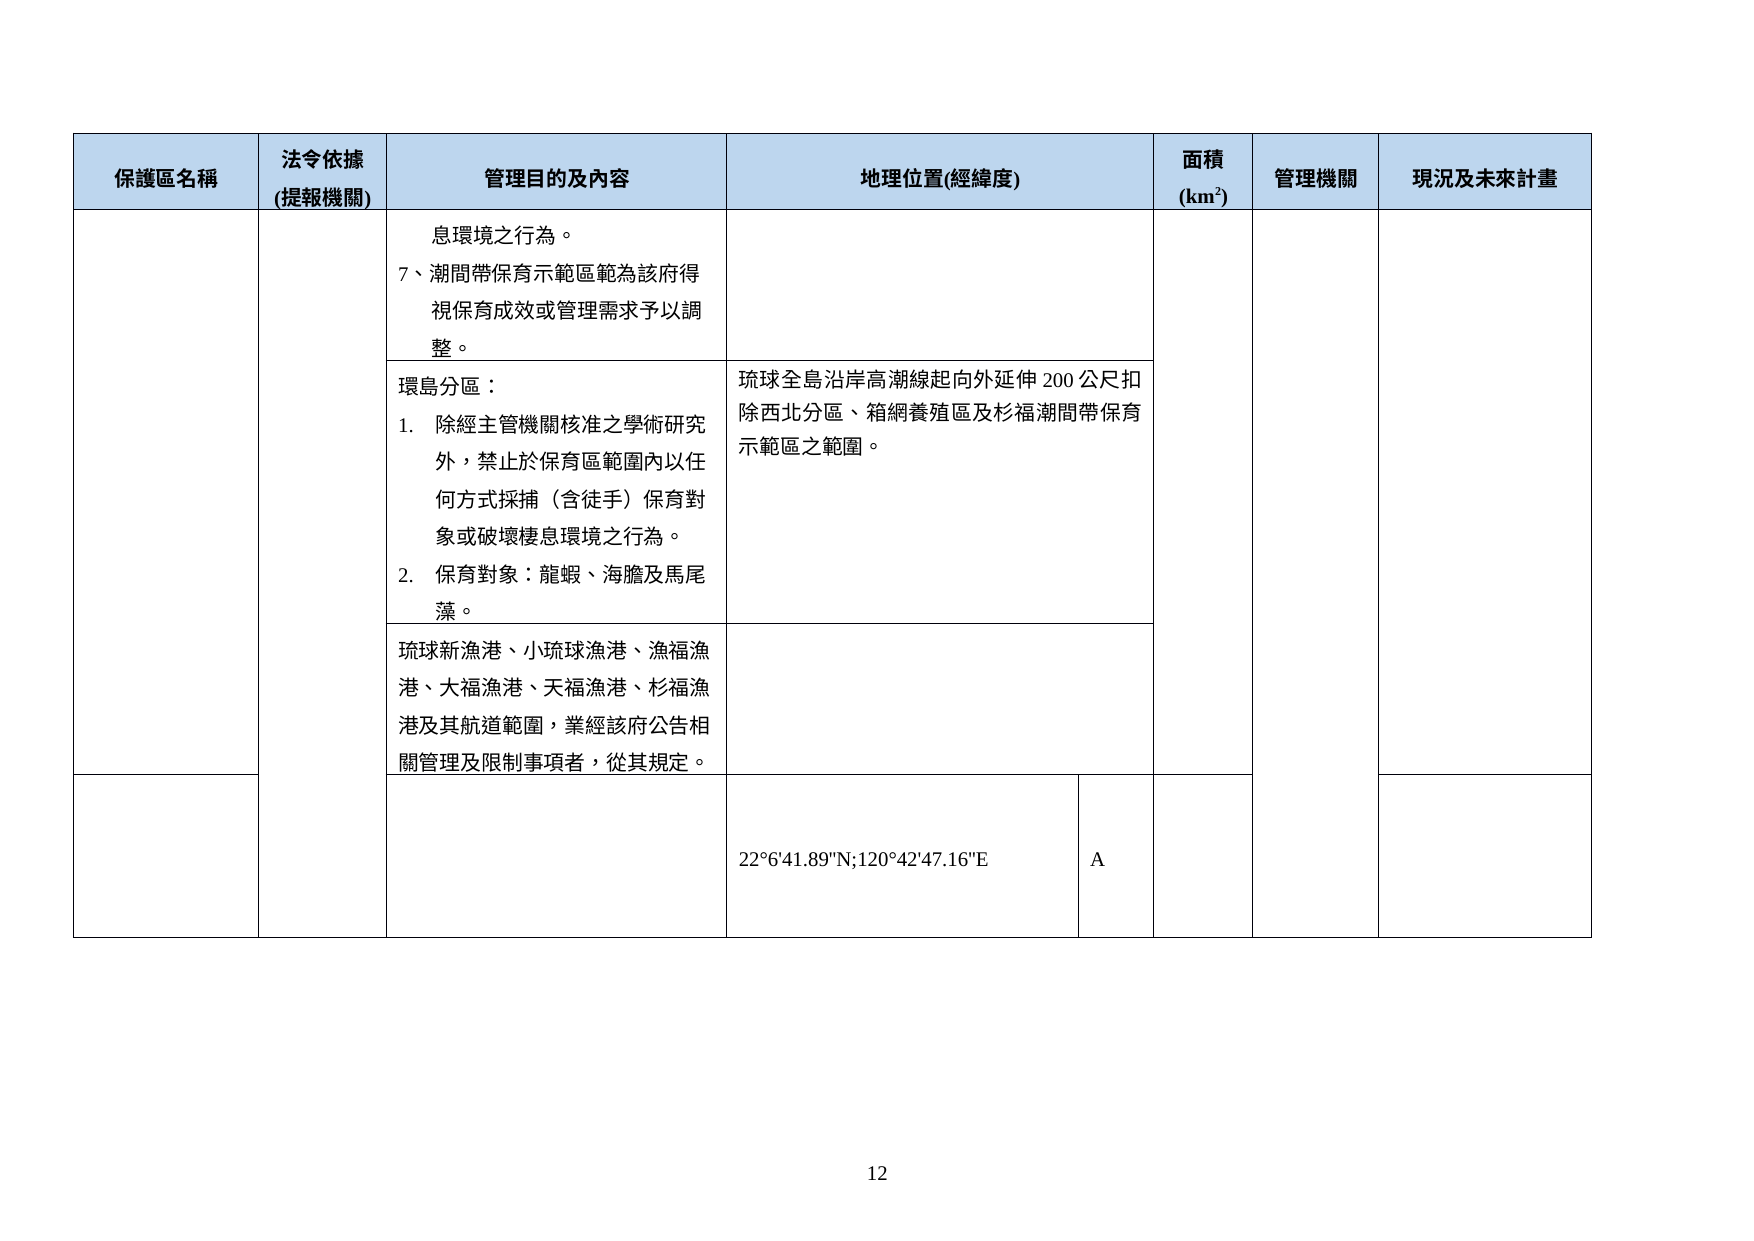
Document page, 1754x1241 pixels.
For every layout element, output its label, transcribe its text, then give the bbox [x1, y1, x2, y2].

table_cell [727, 624, 1153, 774]
table_cell [74, 775, 258, 937]
table_cell 環島分區： 除經主管機關核准之學術研究外，禁止於保育區範圍內以任何方式採捕（含徒手）保育對象或破壞棲息環境之行為。 保育對象：龍蝦、海膽及馬尾藻。 [387, 361, 726, 623]
table_cell [387, 775, 726, 937]
table_cell [1154, 210, 1252, 774]
table_cell [74, 210, 258, 774]
table_cell [1379, 210, 1591, 774]
table_header 現況及未來計畫 [1379, 134, 1591, 209]
table_cell [1154, 775, 1252, 937]
table_cell 22°6'41.89''N;120°42'47.16''E [727, 775, 1078, 937]
table_header 地理位置(經緯度) [727, 134, 1153, 209]
table_cell [1253, 210, 1378, 937]
table_header 保護區名稱 [74, 134, 258, 209]
table_header 管理機關 [1253, 134, 1378, 209]
table_cell [259, 210, 386, 937]
table_cell A [1079, 775, 1153, 937]
table_cell [1379, 775, 1591, 937]
table_header 法令依據 (提報機關) [259, 134, 386, 209]
table_cell 息環境之行為。 7、潮間帶保育示範區範為該府得視保育成效或管理需求予以調整。 [387, 210, 726, 360]
table_header 管理目的及內容 [387, 134, 726, 209]
table_cell 琉球全島沿岸高潮線起向外延伸200公尺扣除西北分區、箱網養殖區及杉福潮間帶保育示範區之範圍。 [727, 361, 1153, 623]
table_cell [727, 210, 1153, 360]
table_header 面積(km2) [1154, 134, 1252, 209]
table_cell 琉球新漁港、小琉球漁港、漁福漁港、大福漁港、天福漁港、杉福漁港及其航道範圍，業經該府公告相關管理及限制事項者，從其規定。 [387, 624, 726, 774]
